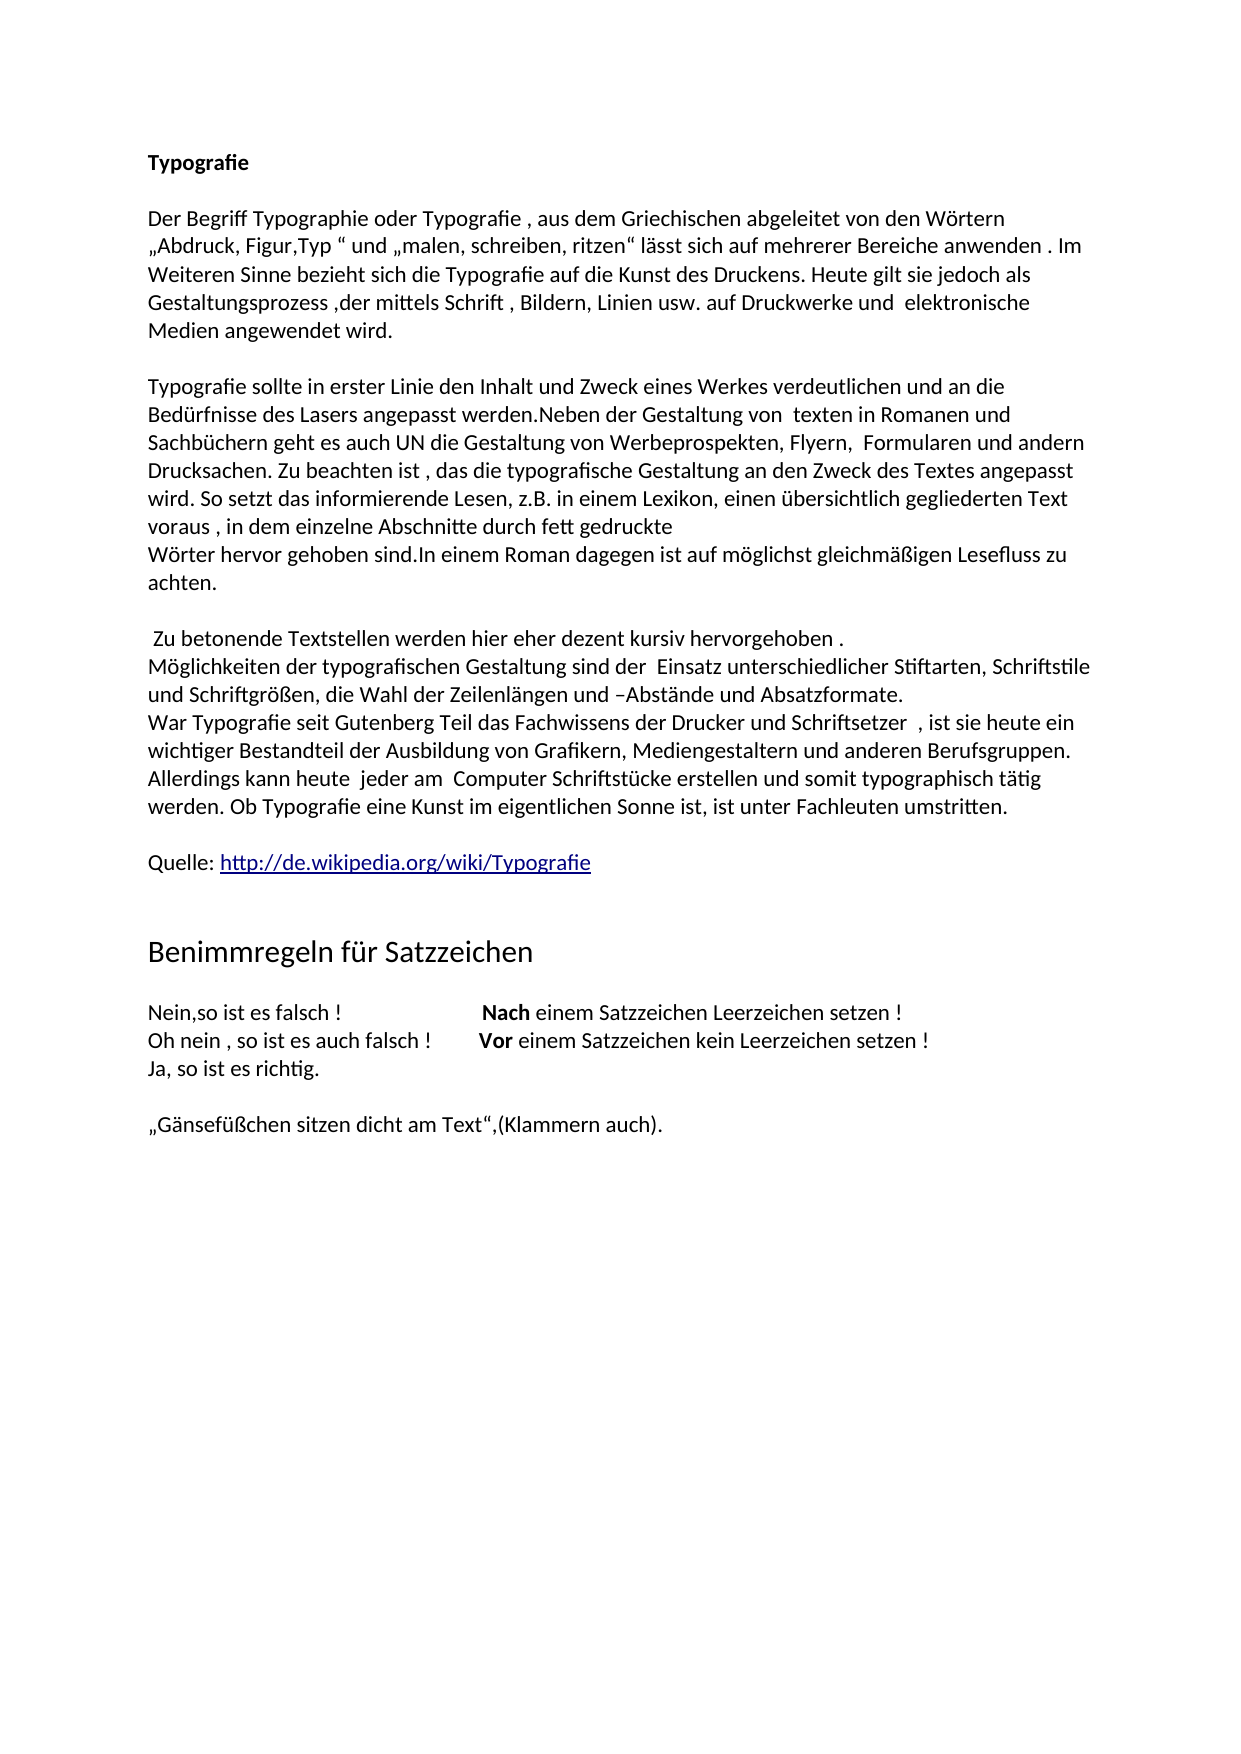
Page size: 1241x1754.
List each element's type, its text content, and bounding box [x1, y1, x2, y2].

text Zu betonende Textstellen werden hier eher dezent kursiv hervorgehoben . [148, 624, 1092, 652]
text Möglichkeiten der typografischen Gestaltung sind der Einsatz unterschiedlicher Stiftarten, Schriftstile und Schriftgrößen, die Wahl der Zeilenlängen und –Abstände und Absatzformate. [148, 652, 1092, 708]
text Oh nein , so ist es auch falsch ! Vor einem Satzzeichen kein Leerzeichen setzen ! [148, 1026, 1092, 1054]
text Quelle: http://de.wikipedia.org/wiki/Typografie [148, 848, 1092, 876]
text War Typografie seit Gutenberg Teil das Fachwissens der Drucker und Schriftsetzer , ist sie heute ein wichtiger Bestandteil der Ausbildung von Grafikern, Mediengestaltern und anderen Berufsgruppen. Allerdings kann heute jeder am Computer Schriftstücke erstellen und somit typographisch tätig werden. Ob Typografie eine Kunst im eigentlichen Sonne ist, ist unter Fachleuten umstritten. [148, 708, 1092, 820]
text Ja, so ist es richtig. [148, 1054, 1092, 1082]
text Nein,so ist es falsch ! Nach einem Satzzeichen Leerzeichen setzen ! [148, 998, 1092, 1026]
text Benimmregeln für Satzzeichen [148, 932, 1092, 970]
text Wörter hervor gehoben sind.In einem Roman dagegen ist auf möglichst gleichmäßigen Lesefluss zu achten. [148, 540, 1092, 596]
text Typografie sollte in erster Linie den Inhalt und Zweck eines Werkes verdeutlichen und an die Bedürfnisse des Lasers angepasst werden.Neben der Gestaltung von texten in Romanen und Sachbüchern geht es auch UN die Gestaltung von Werbeprospekten, Flyern, Formularen und andern Drucksachen. Zu beachten ist , das die typografische Gestaltung an den Zweck des Textes angepasst wird. So setzt das informierende Lesen, z.B. in einem Lexikon, einen übersichtlich gegliederten Text voraus , in dem einzelne Abschnitte durch fett gedruckte [148, 372, 1092, 540]
text „Gänsefüßchen sitzen dicht am Text“,(Klammern auch). [148, 1110, 1092, 1138]
text Der Begriff Typographie oder Typografie , aus dem Griechischen abgeleitet von den Wörtern „Abdruck, Figur,Typ “ und „malen, schreiben, ritzen“ lässt sich auf mehrerer Bereiche anwenden . Im Weiteren Sinne bezieht sich die Typografie auf die Kunst des Druckens. Heute gilt sie jedoch als Gestaltungsprozess ,der mittels Schrift , Bildern, Linien usw. auf Druckwerke und elektronische Medien angewendet wird. [148, 204, 1092, 344]
text Typografie [148, 148, 1092, 176]
